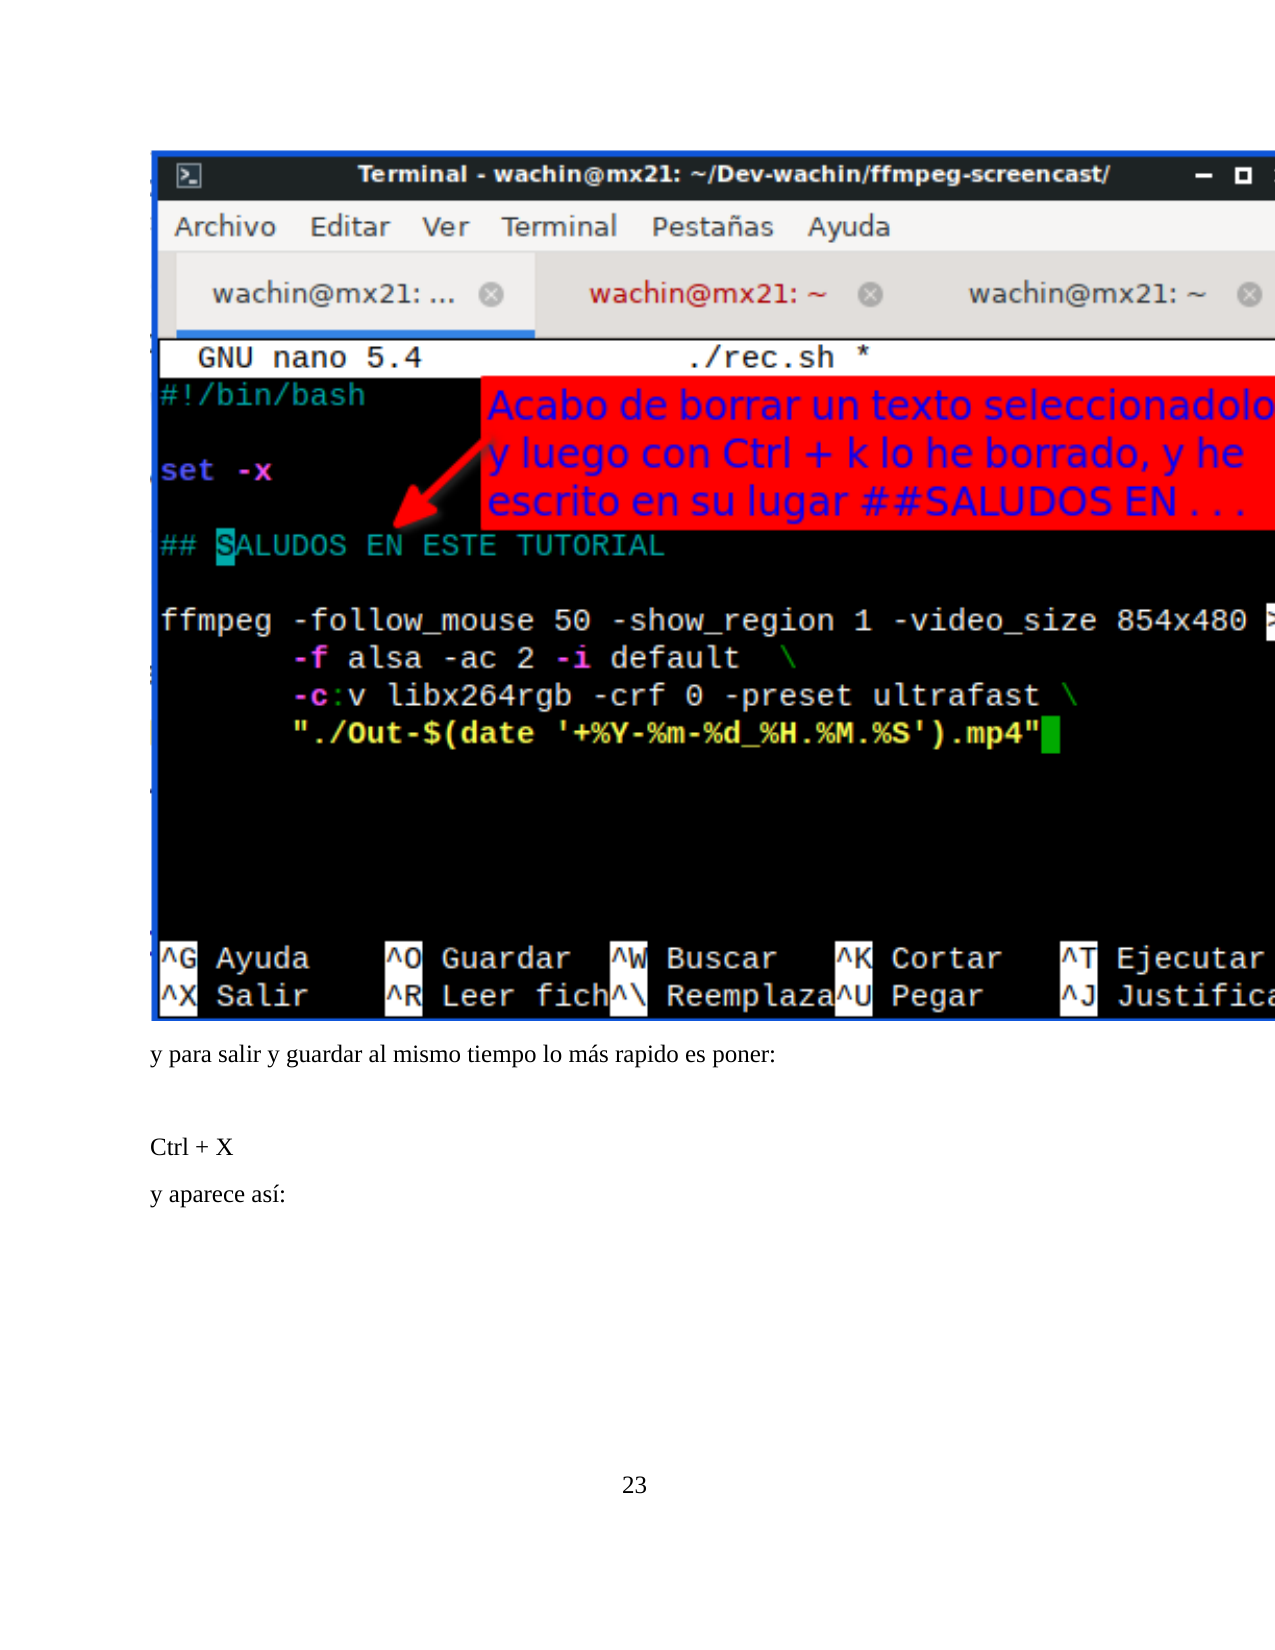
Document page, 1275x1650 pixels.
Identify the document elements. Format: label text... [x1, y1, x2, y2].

text y aparece así: [150, 1179, 1125, 1207]
picture [150, 150, 1275, 1021]
text Ctrl + X [150, 1132, 1125, 1161]
text y para salir y guardar al mismo tiempo lo más rapido es poner: [150, 1039, 1125, 1067]
